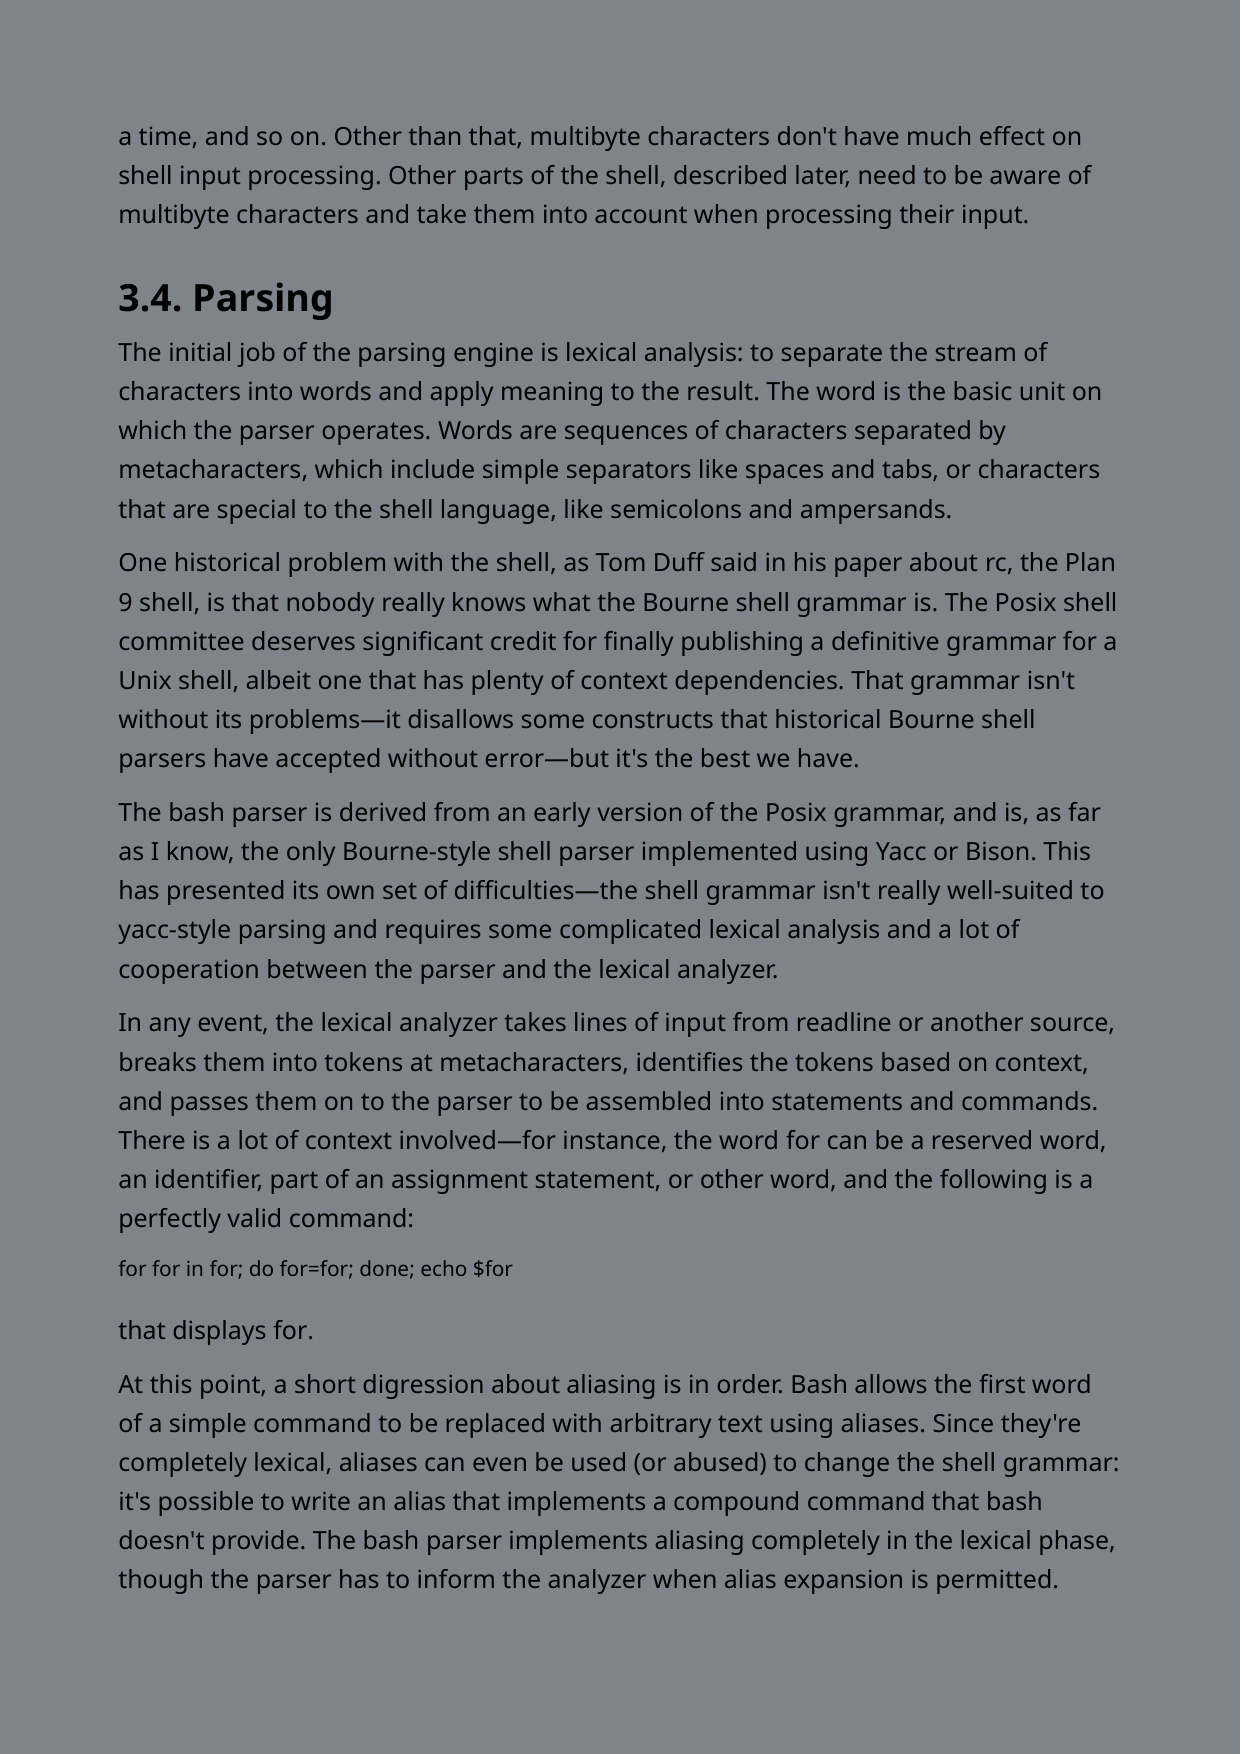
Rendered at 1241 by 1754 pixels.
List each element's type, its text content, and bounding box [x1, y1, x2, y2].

text At this point, a short digression about aliasing is in order. Bash allows the first word of a simple command to be replaced with arbitrary text using aliases. Since they're completely lexical, aliases can even be used (or abused) to change the shell grammar: it's possible to write an alias that implements a compound command that bash doesn't provide. The bash parser implements aliasing completely in the lexical phase, though the parser has to inform the analyzer when alias expansion is permitted. [118, 1366, 1122, 1596]
text The bash parser is derived from an early version of the Posix grammar, and is, as far as I know, the only Bourne-style shell parser implemented using Yacc or Bison. This has presented its own set of difficulties—the shell grammar isn't really well-suited to yacc-style parsing and requires some complicated lexical analysis and a lot of cooperation between the parser and the lexical analyzer. [118, 794, 1122, 985]
text One historical problem with the shell, as Tom Duff said in his paper about rc, the Plan 9 shell, is that nobody really knows what the Bourne shell grammar is. The Posix shell committee deserves significant credit for finally publishing a definitive grammar for a Unix shell, albeit one that has plenty of context dependencies. That grammar isn't without its problems—it disallows some constructs that historical Bourne shell parsers have accepted without error—but it's the best we have. [118, 545, 1122, 775]
text for for in for; do for=for; done; echo $for [118, 1254, 1122, 1283]
text In any event, the lexical analyzer takes lines of input from readline or another source, breaks them into tokens at metacharacters, identifies the tokens based on context, and passes them on to the parser to be assembled into statements and commands. There is a lot of context involved—for instance, the word for can be a reserved word, an identifier, part of an assignment statement, or other word, and the following is a perfectly valid command: [118, 1005, 1122, 1235]
subtitle 3.4. Parsing [118, 271, 1122, 322]
text The initial job of the parsing engine is lexical analysis: to separate the stream of characters into words and apply meaning to the result. The word is the basic unit on which the parser operates. Words are sequences of characters separated by metacharacters, which include simple separators like spaces and tabs, or characters that are special to the shell language, like semicolons and ampersands. [118, 334, 1122, 525]
text that displays for. [118, 1312, 1122, 1347]
text a time, and so on. Other than that, multibyte characters don't have much effect on shell input processing. Other parts of the shell, described later, need to be aware of multibyte characters and take them into account when processing their input. [118, 118, 1122, 231]
